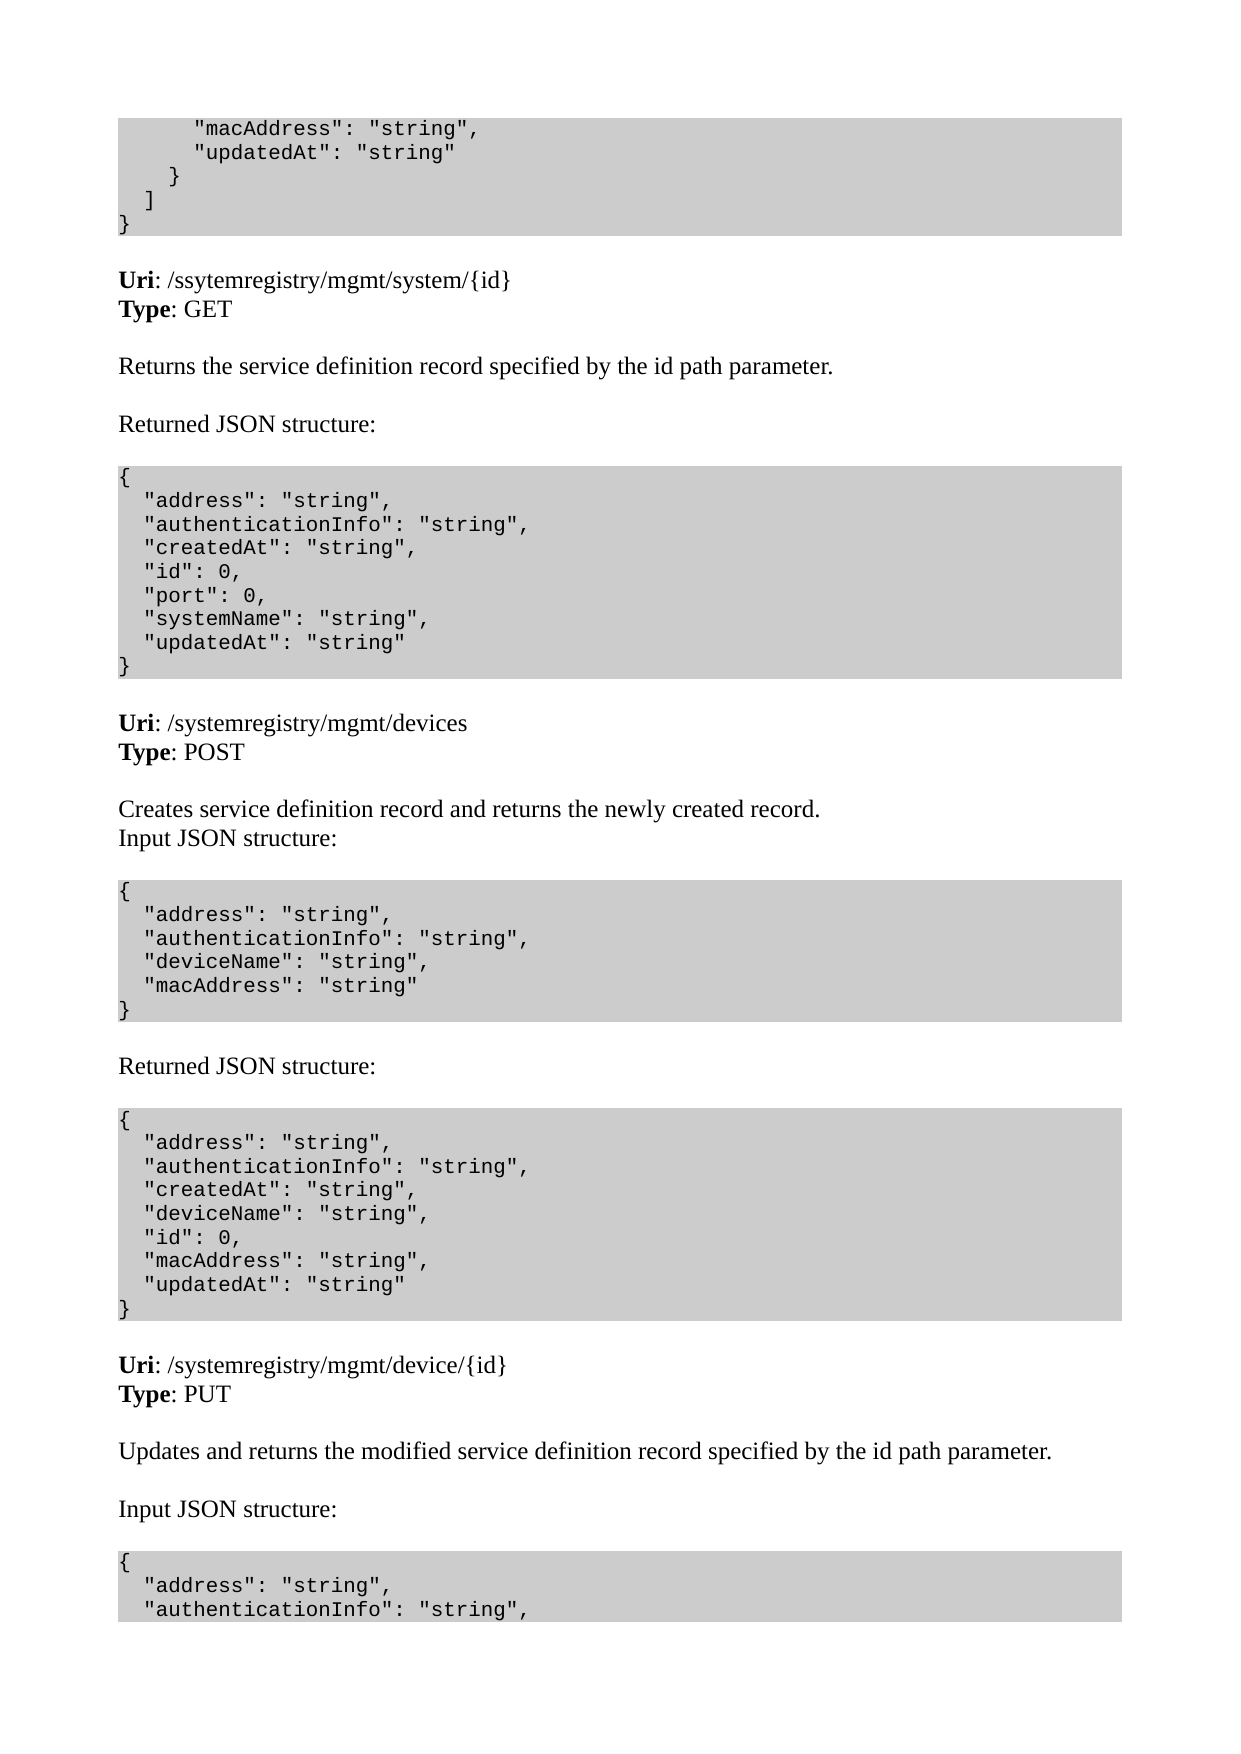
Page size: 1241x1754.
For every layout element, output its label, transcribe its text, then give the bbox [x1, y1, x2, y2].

text } [118, 656, 1122, 679]
text "deviceName": "string", [118, 1203, 1122, 1227]
text Input JSON structure: [118, 1494, 1122, 1523]
text } [118, 213, 1122, 236]
text "port": 0, [118, 584, 1122, 608]
text } [118, 999, 1122, 1022]
text Type: GET [118, 294, 1122, 323]
text "createdAt": "string", [118, 537, 1122, 561]
text Input JSON structure: [118, 823, 1122, 852]
text "id": 0, [118, 561, 1122, 584]
text Type: POST [118, 737, 1122, 765]
text "deviceName": "string", [118, 951, 1122, 975]
text } [118, 1298, 1122, 1321]
text Updates and returns the modified service definition record specified by the id path parameter. [118, 1436, 1122, 1465]
text "address": "string", [118, 1575, 1122, 1599]
text { [118, 1108, 1122, 1132]
text "address": "string", [118, 1132, 1122, 1156]
text "authenticationInfo": "string", [118, 928, 1122, 951]
text Returned JSON structure: [118, 1051, 1122, 1080]
text { [118, 466, 1122, 490]
text "address": "string", [118, 904, 1122, 928]
text { [118, 880, 1122, 904]
text Uri: /ssytemregistry/mgmt/system/{id} [118, 265, 1122, 294]
text "id": 0, [118, 1227, 1122, 1250]
text "authenticationInfo": "string", [118, 1599, 1122, 1622]
text { [118, 1551, 1122, 1575]
text "macAddress": "string", [118, 1250, 1122, 1274]
text "authenticationInfo": "string", [118, 1156, 1122, 1179]
text "updatedAt": "string" [118, 632, 1122, 656]
text "updatedAt": "string" [118, 142, 1122, 165]
text "createdAt": "string", [118, 1179, 1122, 1203]
text "macAddress": "string", [118, 118, 1122, 142]
text Returns the service definition record specified by the id path parameter. [118, 351, 1122, 380]
text Creates service definition record and returns the newly created record. [118, 794, 1122, 823]
text "systemName": "string", [118, 608, 1122, 632]
text ] [118, 189, 1122, 213]
text Uri: /systemregistry/mgmt/devices [118, 708, 1122, 737]
text "updatedAt": "string" [118, 1274, 1122, 1298]
text Type: PUT [118, 1379, 1122, 1408]
text Returned JSON structure: [118, 409, 1122, 438]
text "address": "string", [118, 490, 1122, 514]
text Uri: /systemregistry/mgmt/device/{id} [118, 1350, 1122, 1379]
text "macAddress": "string" [118, 975, 1122, 999]
text } [118, 165, 1122, 189]
text "authenticationInfo": "string", [118, 514, 1122, 537]
